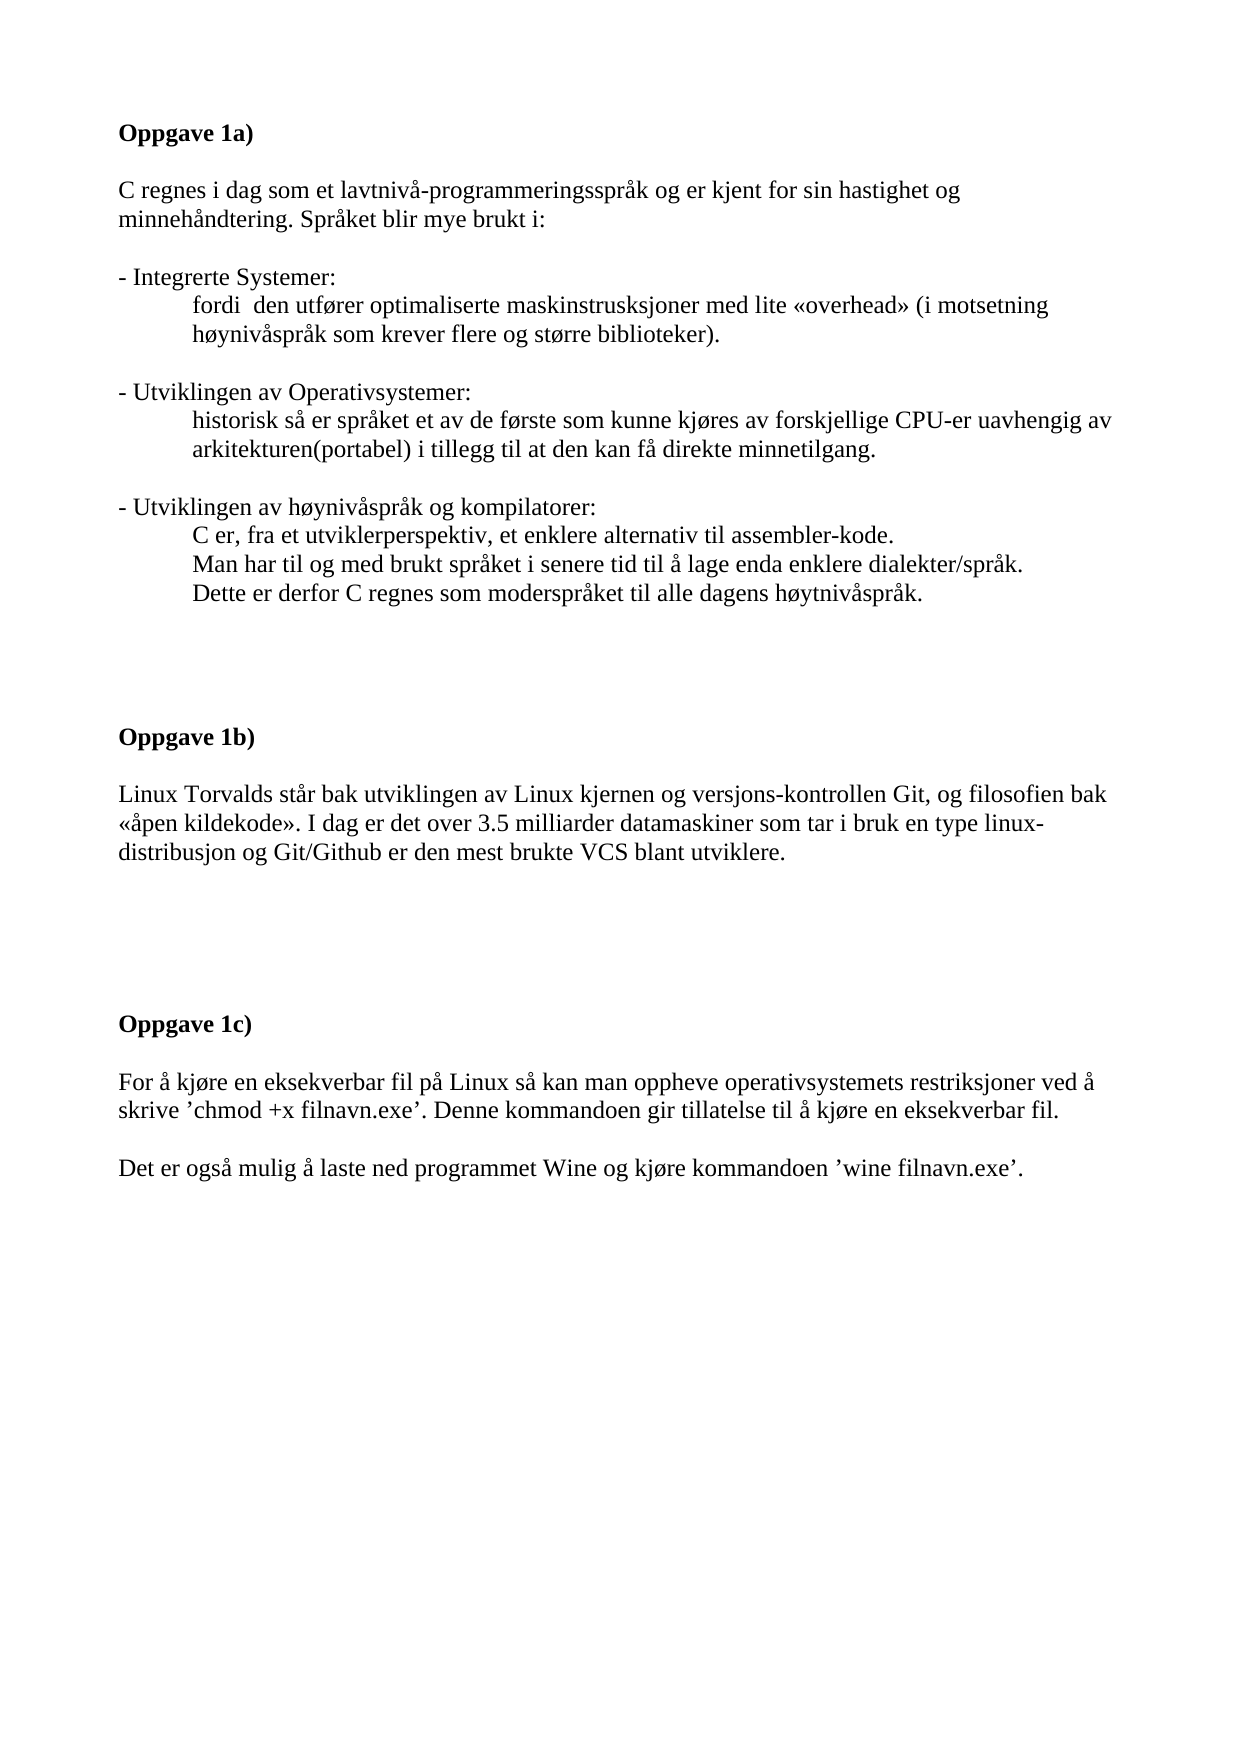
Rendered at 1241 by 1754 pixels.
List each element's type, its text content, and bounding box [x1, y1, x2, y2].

text Oppgave 1b) [118, 722, 1122, 751]
text C er, fra et utviklerperspektiv, et enklere alternativ til assembler-kode. [118, 521, 1122, 549]
text Linux Torvalds står bak utviklingen av Linux kjernen og versjons-kontrollen Git, og filosofien bak «åpen kildekode». I dag er det over 3.5 milliarder datamaskiner som tar i bruk en type linux-distribusjon og Git/Github er den mest brukte VCS blant utviklere. [118, 779, 1122, 866]
text For å kjøre en eksekverbar fil på Linux så kan man oppheve operativsystemets restriksjoner ved å skrive ’chmod +x filnavn.exe’. Denne kommandoen gir tillatelse til å kjøre en eksekverbar fil. [118, 1067, 1122, 1124]
text Oppgave 1c) [118, 1009, 1122, 1038]
text - Utviklingen av høynivåspråk og kompilatorer: [118, 492, 1122, 521]
text Man har til og med brukt språket i senere tid til å lage enda enklere dialekter/språk. Dette er derfor C regnes som moderspråket til alle dagens høytnivåspråk. [118, 549, 1122, 607]
text Oppgave 1a) [118, 118, 1122, 147]
text Det er også mulig å laste ned programmet Wine og kjøre kommandoen ’wine filnavn.exe’. [118, 1153, 1122, 1182]
text C regnes i dag som et lavtnivå-programmeringsspråk og er kjent for sin hastighet og minnehåndtering. Språket blir mye brukt i: [118, 176, 1122, 233]
text - Integrerte Systemer: [118, 262, 1122, 291]
text historisk så er språket et av de første som kunne kjøres av forskjellige CPU-er uavhengig av arkitekturen(portabel) i tillegg til at den kan få direkte minnetilgang. [118, 406, 1122, 463]
text fordi den utfører optimaliserte maskinstrusksjoner med lite «overhead» (i motsetning høynivåspråk som krever flere og større biblioteker). [118, 291, 1122, 348]
text - Utviklingen av Operativsystemer: [118, 377, 1122, 406]
